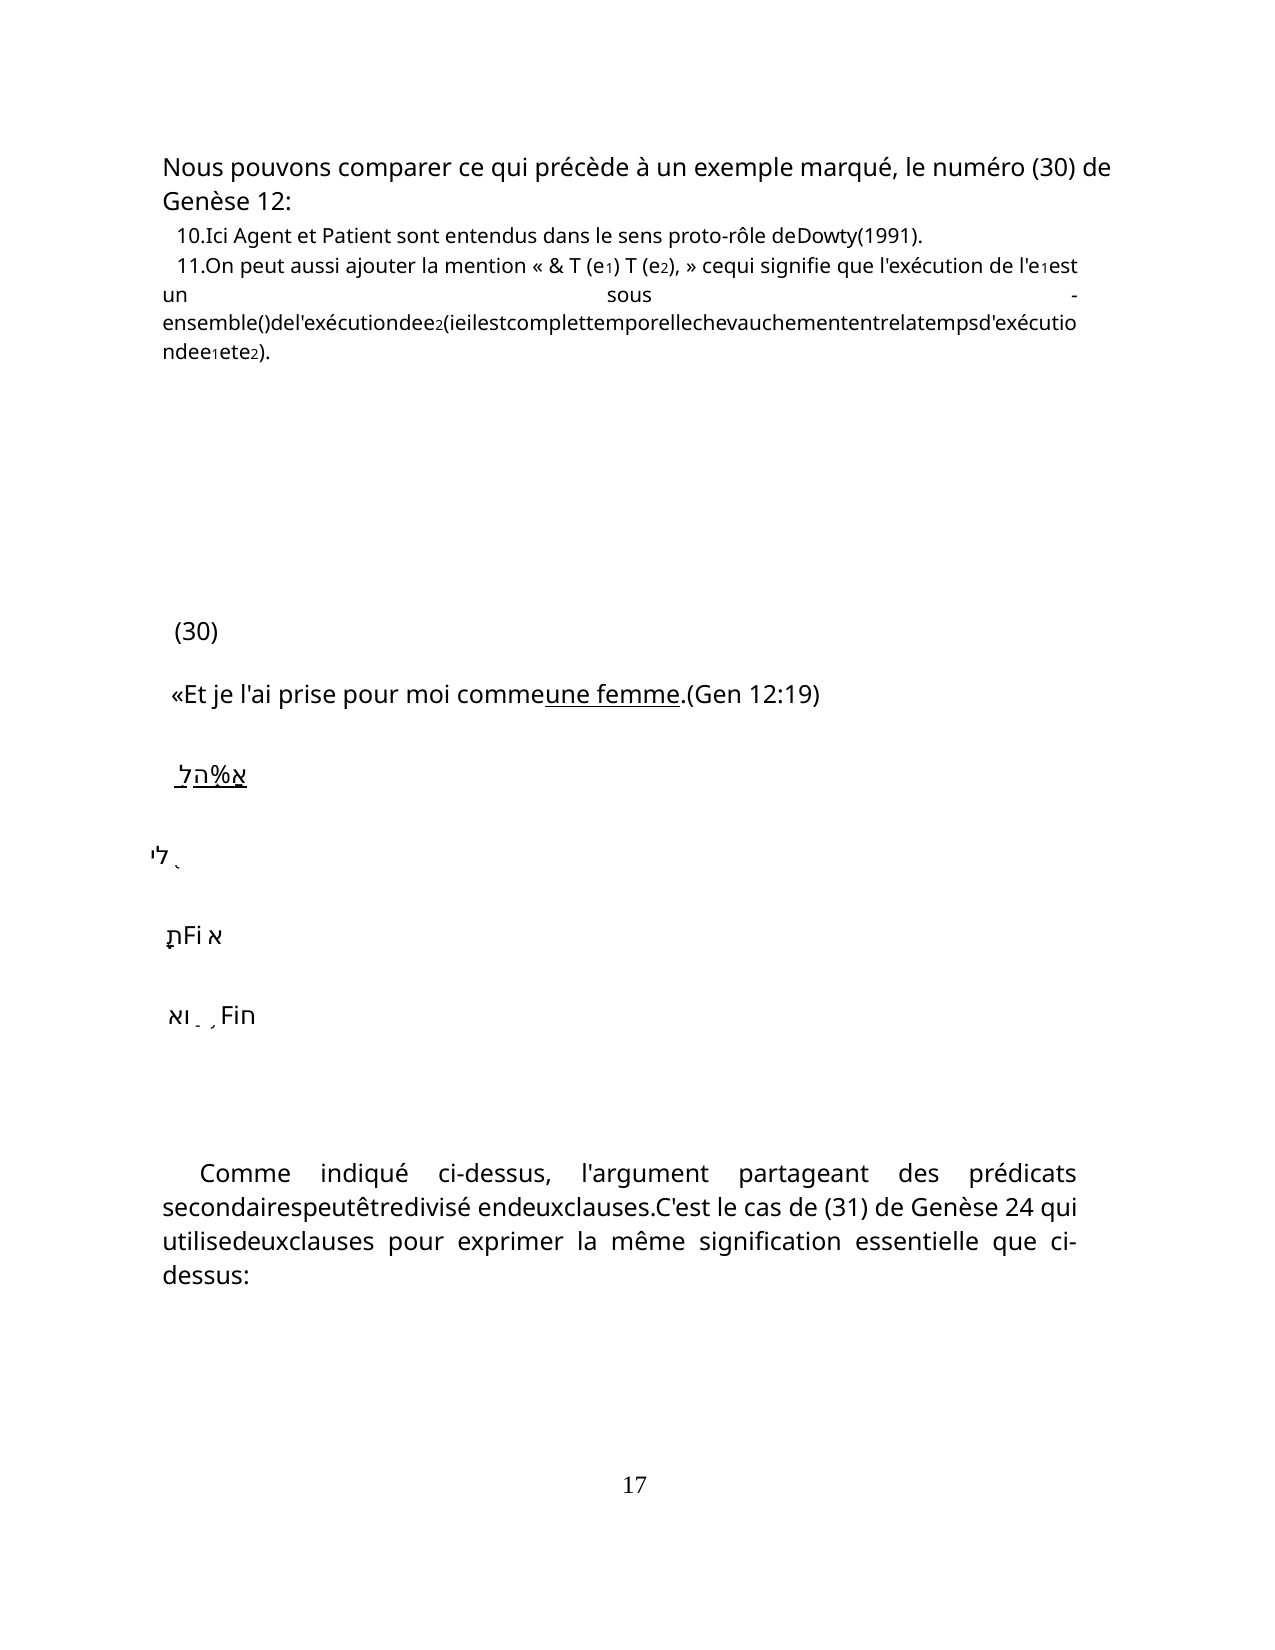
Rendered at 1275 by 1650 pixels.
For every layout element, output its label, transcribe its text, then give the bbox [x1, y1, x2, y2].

text 11.On peut aussi ajouter la mention « & T (e1) T (e2), » cequi signifie que l'exécution de l'e1est un sous -ensemble()del'exécutiondee2(ieilestcomplettemporellechevauchemententrelatempsd'exécutiondee1ete2). [162, 251, 1078, 365]
text Comme indiqué ci-dessus, l'argument partageant des prédicats secondairespeutêtredivisé endeuxclauses.C'est le cas de (31) de Genèse 24 qui utilisedeuxclauses pour exprimer la même signification essentielle que ci-dessus: [162, 1156, 1078, 1292]
text ָ֛תFiא [162, 884, 1125, 952]
text ִאָ%֑הל [174, 723, 1125, 791]
text Nous pouvons comparer ce qui précède à un exemple marqué, le numéro (30) de Genèse 12: [162, 150, 1125, 218]
text (30) [174, 613, 1125, 647]
text 10.Ici Agent et Patient sont entendus dans le sens proto-rôle deDowty(1991). [176, 222, 1125, 250]
text «Et je l'ai prise pour moi commeune femme.(Gen 12:19) [171, 677, 1125, 711]
text ֖לי [150, 803, 1110, 872]
text וא ַ ֥Fiח [167, 964, 1125, 1032]
